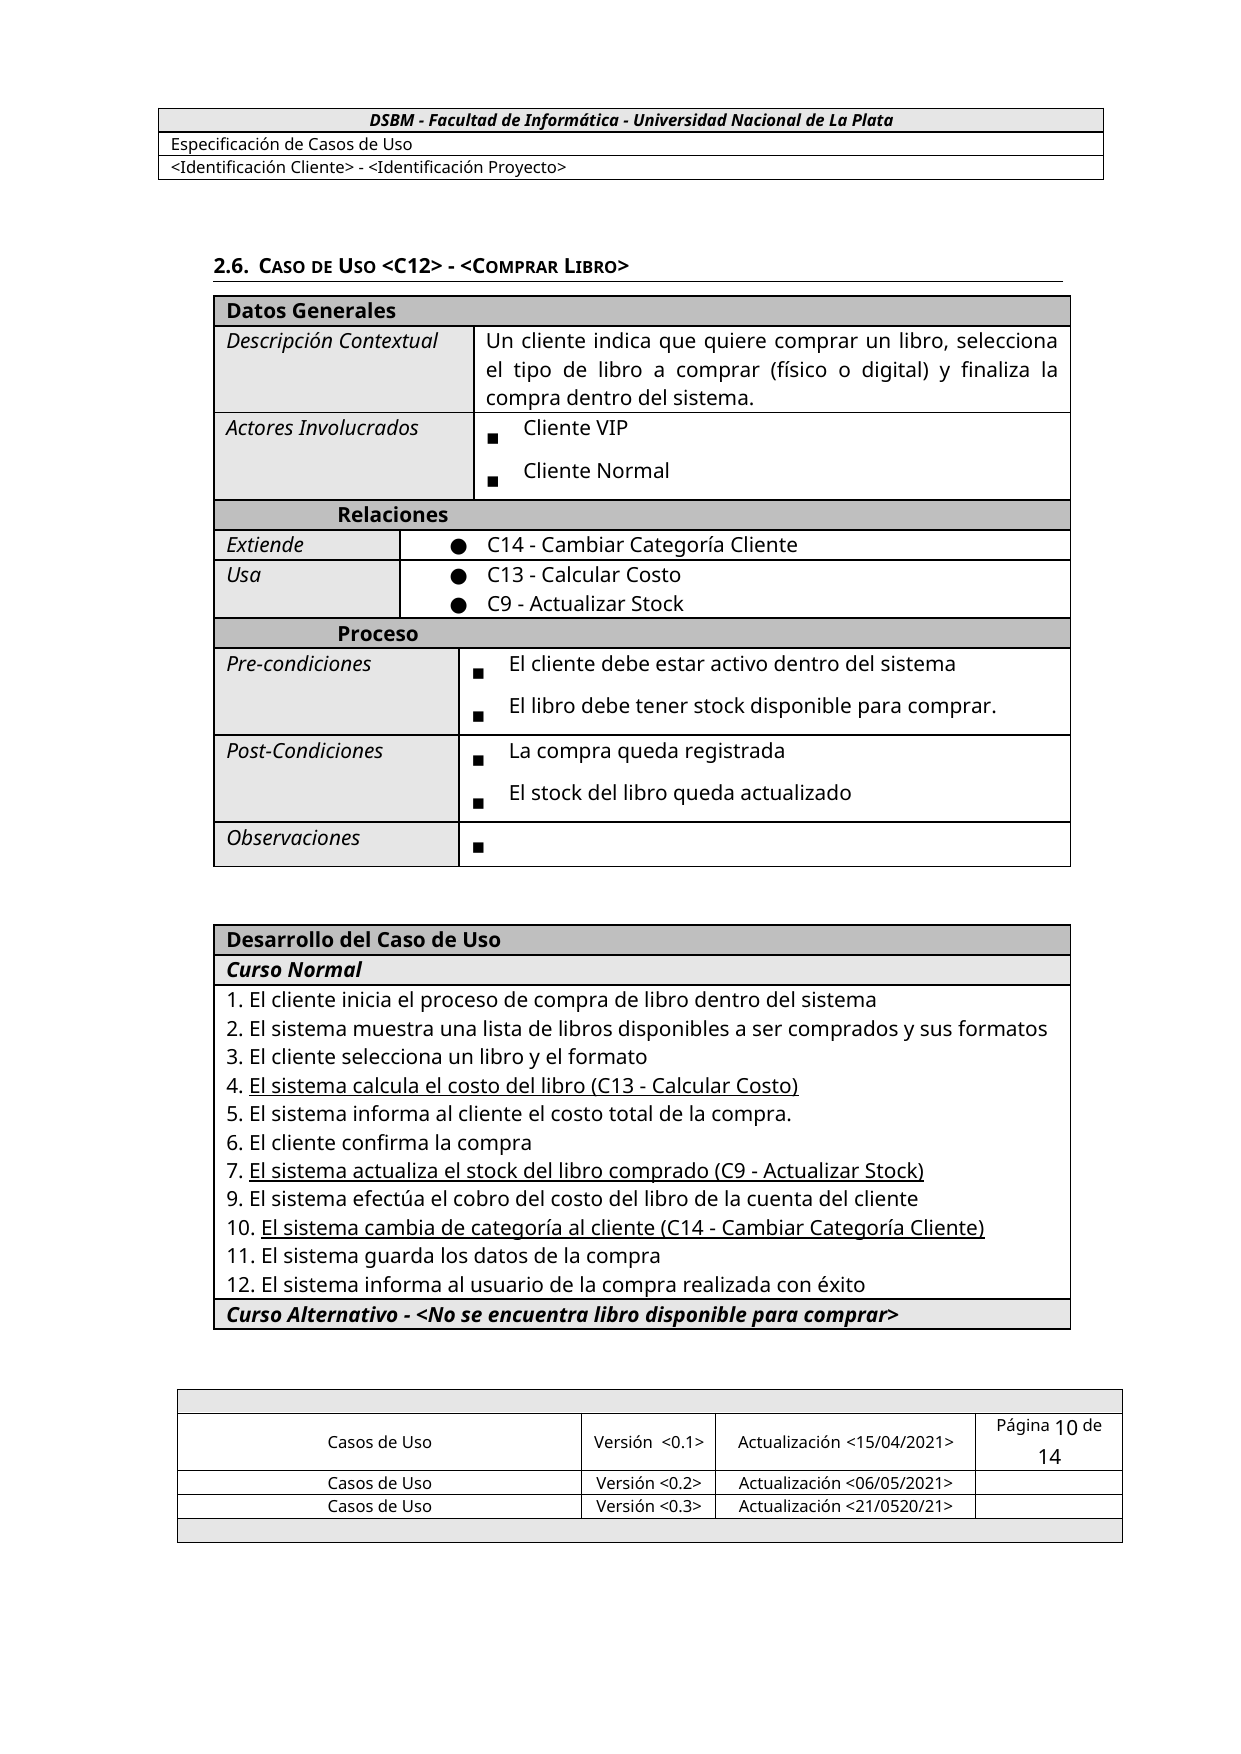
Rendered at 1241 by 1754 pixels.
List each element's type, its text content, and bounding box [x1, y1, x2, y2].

table_header Datos Generales [215, 297, 1070, 325]
table_cell Extiende [215, 531, 399, 559]
table_cell Pre-condiciones [215, 649, 458, 734]
table_cell C14 - Cambiar Categoría Cliente [401, 531, 1070, 559]
table_cell C13 - Calcular Costo C9 - Actualizar Stock [401, 561, 1070, 617]
table_cell Proceso [215, 619, 1070, 647]
subtitle Caso de Uso <C12> - <Comprar Libro> [213, 251, 1063, 281]
table_cell Curso Alternativo - <No se encuentra libro disponible para comprar> [215, 1300, 1070, 1328]
table_cell Post-Condiciones [215, 736, 458, 821]
table_cell Curso Normal [215, 956, 1070, 984]
table_cell Cliente VIP Cliente Normal [475, 413, 1070, 499]
table_cell El cliente debe estar activo dentro del sistema El libro debe tener stock disponible para comprar. [460, 649, 1070, 734]
table_cell [460, 823, 1070, 866]
table_cell Actores Involucrados [215, 413, 473, 499]
table_header Desarrollo del Caso de Uso [215, 926, 1070, 954]
table_cell Observaciones [215, 823, 458, 866]
table_cell 1. El cliente inicia el proceso de compra de libro dentro del sistema 2. El sistema muestra una lista de libros disponibles a ser comprados y sus formatos 3. El cliente selecciona un libro y el formato 4. El sistema calcula el costo del libro (C13 - Calcular Costo) 5. El sistema informa al cliente el costo total de la compra. 6. El cliente confirma la compra 7. El sistema actualiza el stock del libro comprado (C9 - Actualizar Stock) 9. El sistema efectúa el cobro del costo del libro de la cuenta del cliente 10. El sistema cambia de categoría al cliente (C14 - Cambiar Categoría Cliente) 11. El sistema guarda los datos de la compra 12. El sistema informa al usuario de la compra realizada con éxito [215, 986, 1070, 1298]
table_cell Descripción Contextual [215, 327, 473, 412]
table_cell La compra queda registrada El stock del libro queda actualizado [460, 736, 1070, 821]
table_cell Usa [215, 561, 399, 617]
table_cell Un cliente indica que quiere comprar un libro, selecciona el tipo de libro a comprar (físico o digital) y finaliza la compra dentro del sistema. [475, 327, 1070, 412]
table_cell Relaciones [215, 501, 1070, 529]
